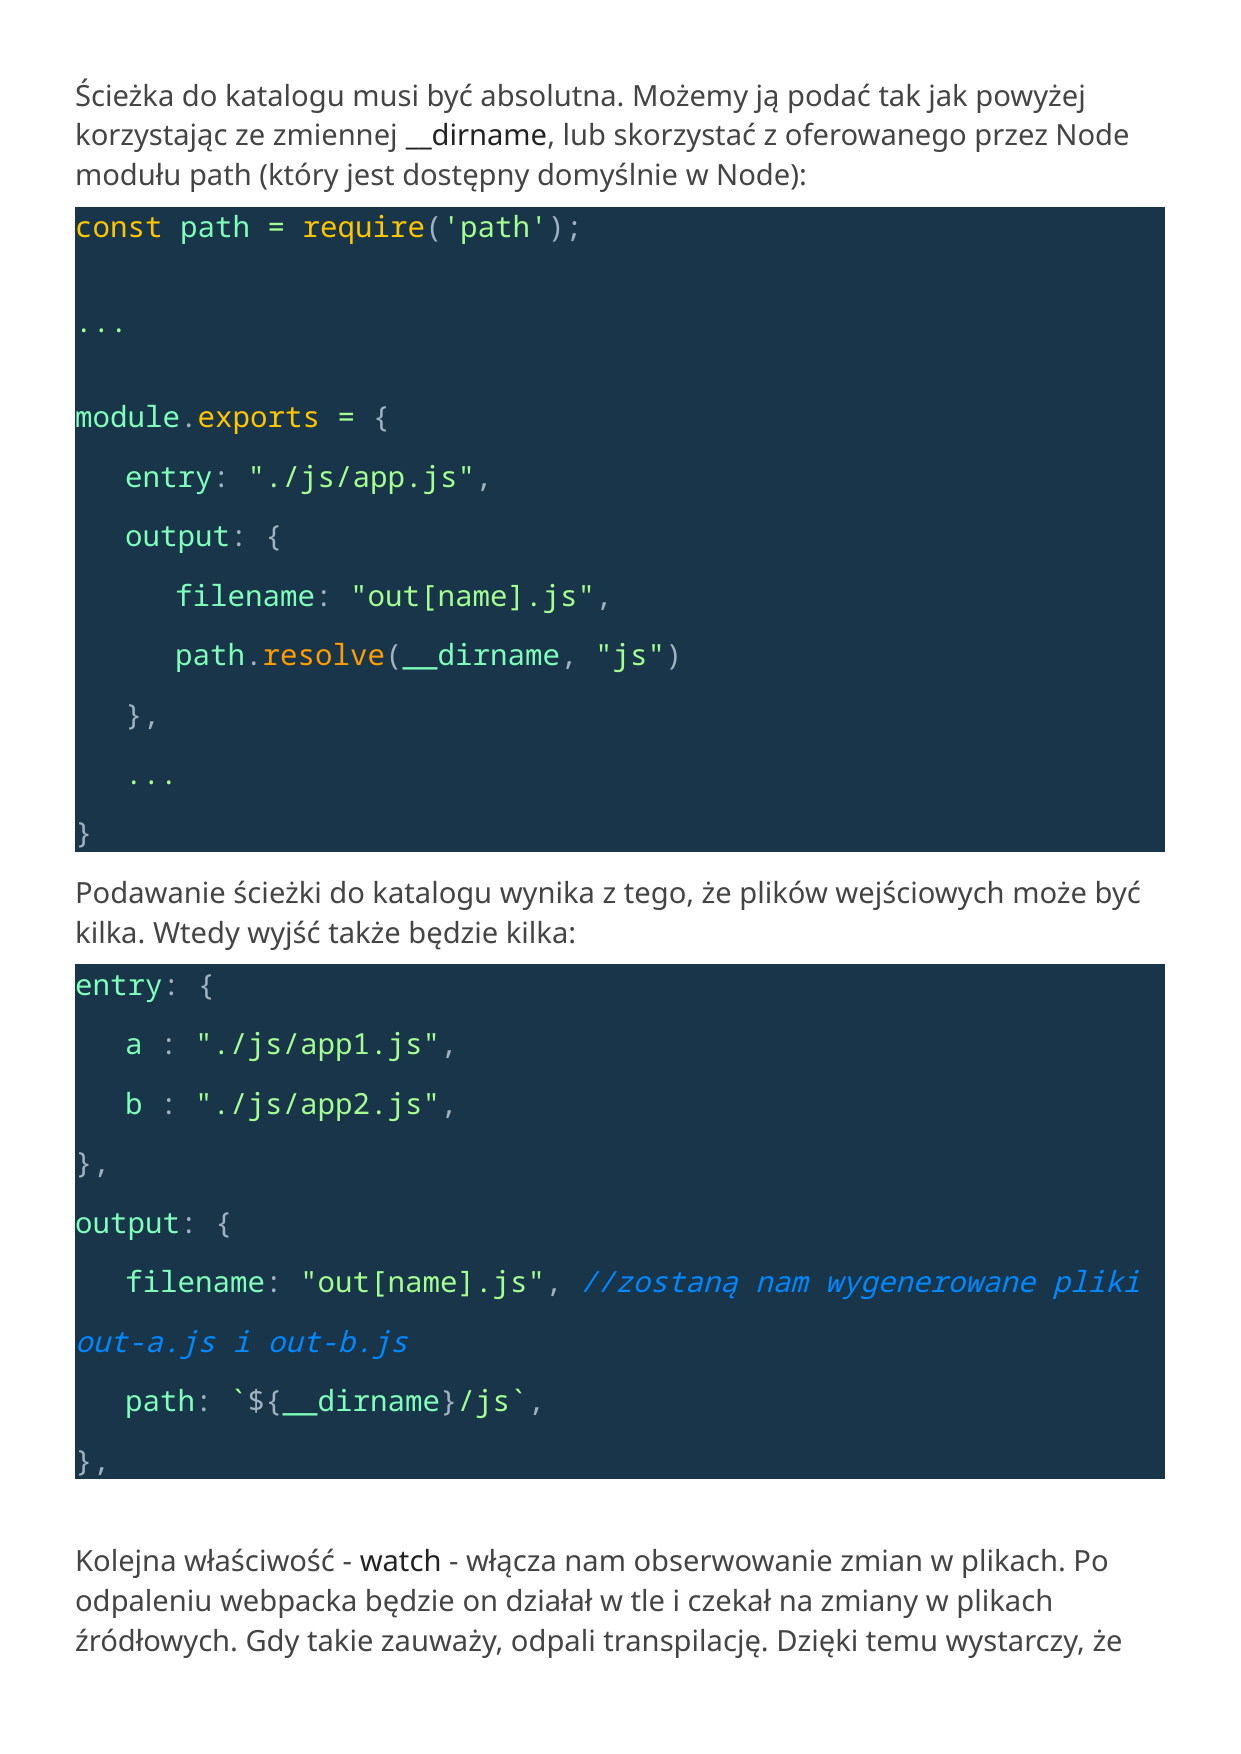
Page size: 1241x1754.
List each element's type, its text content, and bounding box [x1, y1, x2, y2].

text }, [75, 1440, 1165, 1479]
text entry: "./js/app.js", [75, 456, 1165, 496]
text path: `${__dirname}/js`, [75, 1380, 1165, 1420]
text }, [75, 1142, 1165, 1182]
text filename: "out[name].js", [75, 575, 1165, 614]
text const path = require('path'); [75, 207, 1165, 246]
text output: { [75, 515, 1165, 555]
text entry: { [75, 964, 1165, 1004]
text Ścieżka do katalogu musi być absolutna. Możemy ją podać tak jak powyżej korzystając ze zmiennej __dirname, lub skorzystać z oferowanego przez Node modułu path (który jest dostępny domyślnie w Node): [75, 75, 1165, 194]
text module.exports = { [75, 396, 1165, 436]
text path.resolve(__dirname, "js") [75, 634, 1165, 674]
text output: { [75, 1202, 1165, 1242]
text Podawanie ścieżki do katalogu wynika z tego, że plików wejściowych może być kilka. Wtedy wyjść także będzie kilka: [75, 872, 1165, 952]
text b : "./js/app2.js", [75, 1083, 1165, 1123]
text ... [75, 301, 1165, 341]
text ... [75, 753, 1165, 793]
text }, [75, 694, 1165, 733]
text } [75, 813, 1165, 852]
text Kolejna właściwość - watch - włącza nam obserwowanie zmian w plikach. Po odpaleniu webpacka będzie on działał w tle i czekał na zmiany w plikach źródłowych. Gdy takie zauważy, odpali transpilację. Dzięki temu wystarczy, że [75, 1541, 1165, 1660]
text filename: "out[name].js", //zostaną nam wygenerowane pliki out-a.js i out-b.js [75, 1261, 1165, 1361]
text a : "./js/app1.js", [75, 1023, 1165, 1063]
